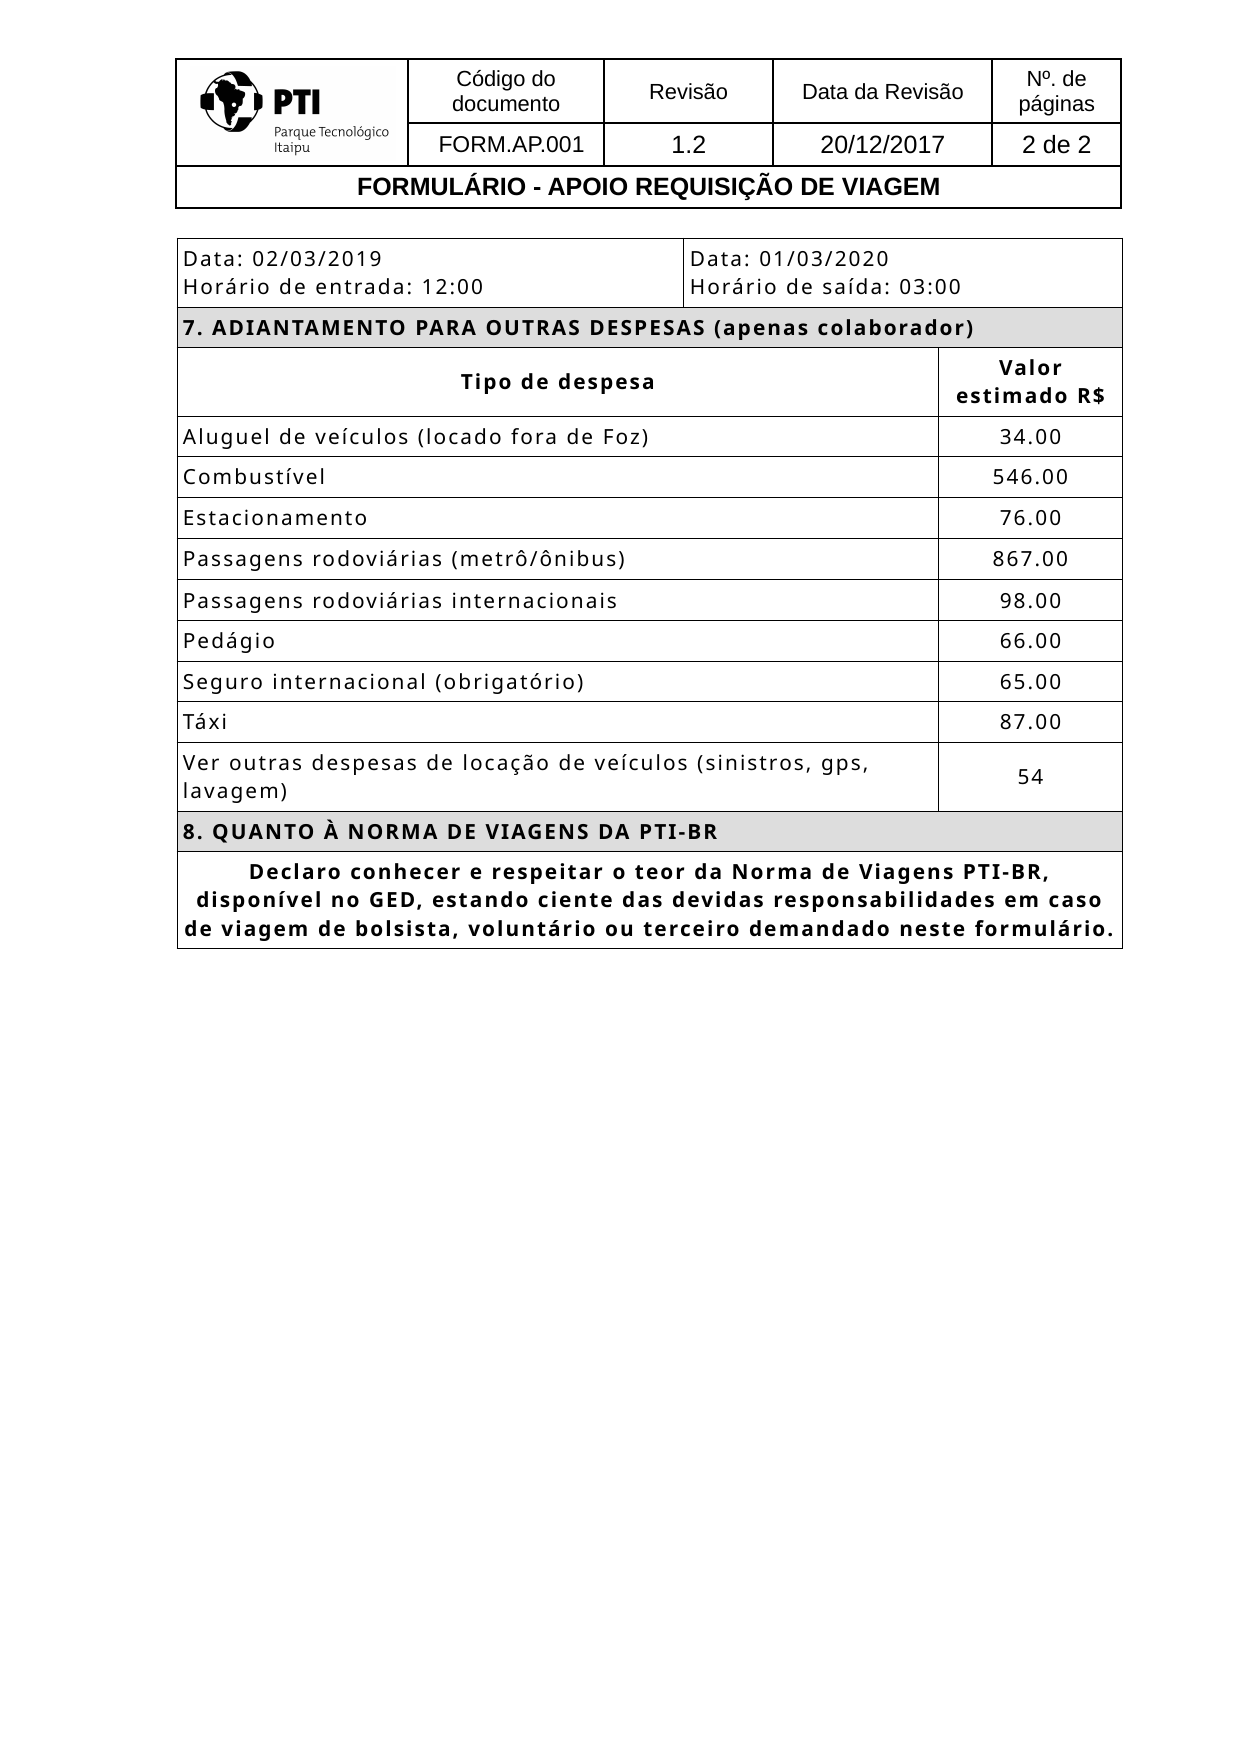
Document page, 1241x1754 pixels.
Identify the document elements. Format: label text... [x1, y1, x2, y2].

table_cell Estacionamento [178, 498, 938, 538]
table_cell Data: 01/03/2020 Horário de saída: 03:00 [684, 239, 1122, 307]
table_cell 54 [939, 743, 1122, 811]
table_cell 76.00 [939, 498, 1122, 538]
table_cell 8. QUANTO À NORMA DE VIAGENS DA PTI-BR [178, 812, 1122, 851]
table_cell Pedágio [178, 621, 938, 661]
table_cell Passagens rodoviárias internacionais [178, 580, 938, 620]
table_cell Passagens rodoviárias (metrô/ônibus) [178, 539, 938, 579]
table_cell Ver outras despesas de locação de veículos (sinistros, gps, lavagem) [178, 743, 938, 811]
table_cell 87.00 [939, 702, 1122, 742]
table_cell Valor estimado R$ [939, 348, 1122, 416]
table_cell Seguro internacional (obrigatório) [178, 662, 938, 701]
table_cell Combustível [178, 457, 938, 497]
table_cell Declaro conhecer e respeitar o teor da Norma de Viagens PTI-BR, disponível no GED, estando ciente das devidas responsabilidades em caso de viagem de bolsista, voluntário ou terceiro demandado neste formulário. [178, 852, 1122, 948]
table_cell Aluguel de veículos (locado fora de Foz) [178, 417, 938, 456]
table_cell 867.00 [939, 539, 1122, 579]
table_cell Táxi [178, 702, 938, 742]
table_cell 98.00 [939, 580, 1122, 620]
table_cell 65.00 [939, 662, 1122, 701]
table_cell 66.00 [939, 621, 1122, 661]
table_cell Data: 02/03/2019 Horário de entrada: 12:00 [178, 239, 683, 307]
picture [189, 66, 396, 161]
table_cell Tipo de despesa [178, 348, 938, 416]
table_cell 34.00 [939, 417, 1122, 456]
table_cell 7. ADIANTAMENTO PARA OUTRAS DESPESAS (apenas colaborador) [178, 308, 1122, 347]
table_cell 546.00 [939, 457, 1122, 497]
